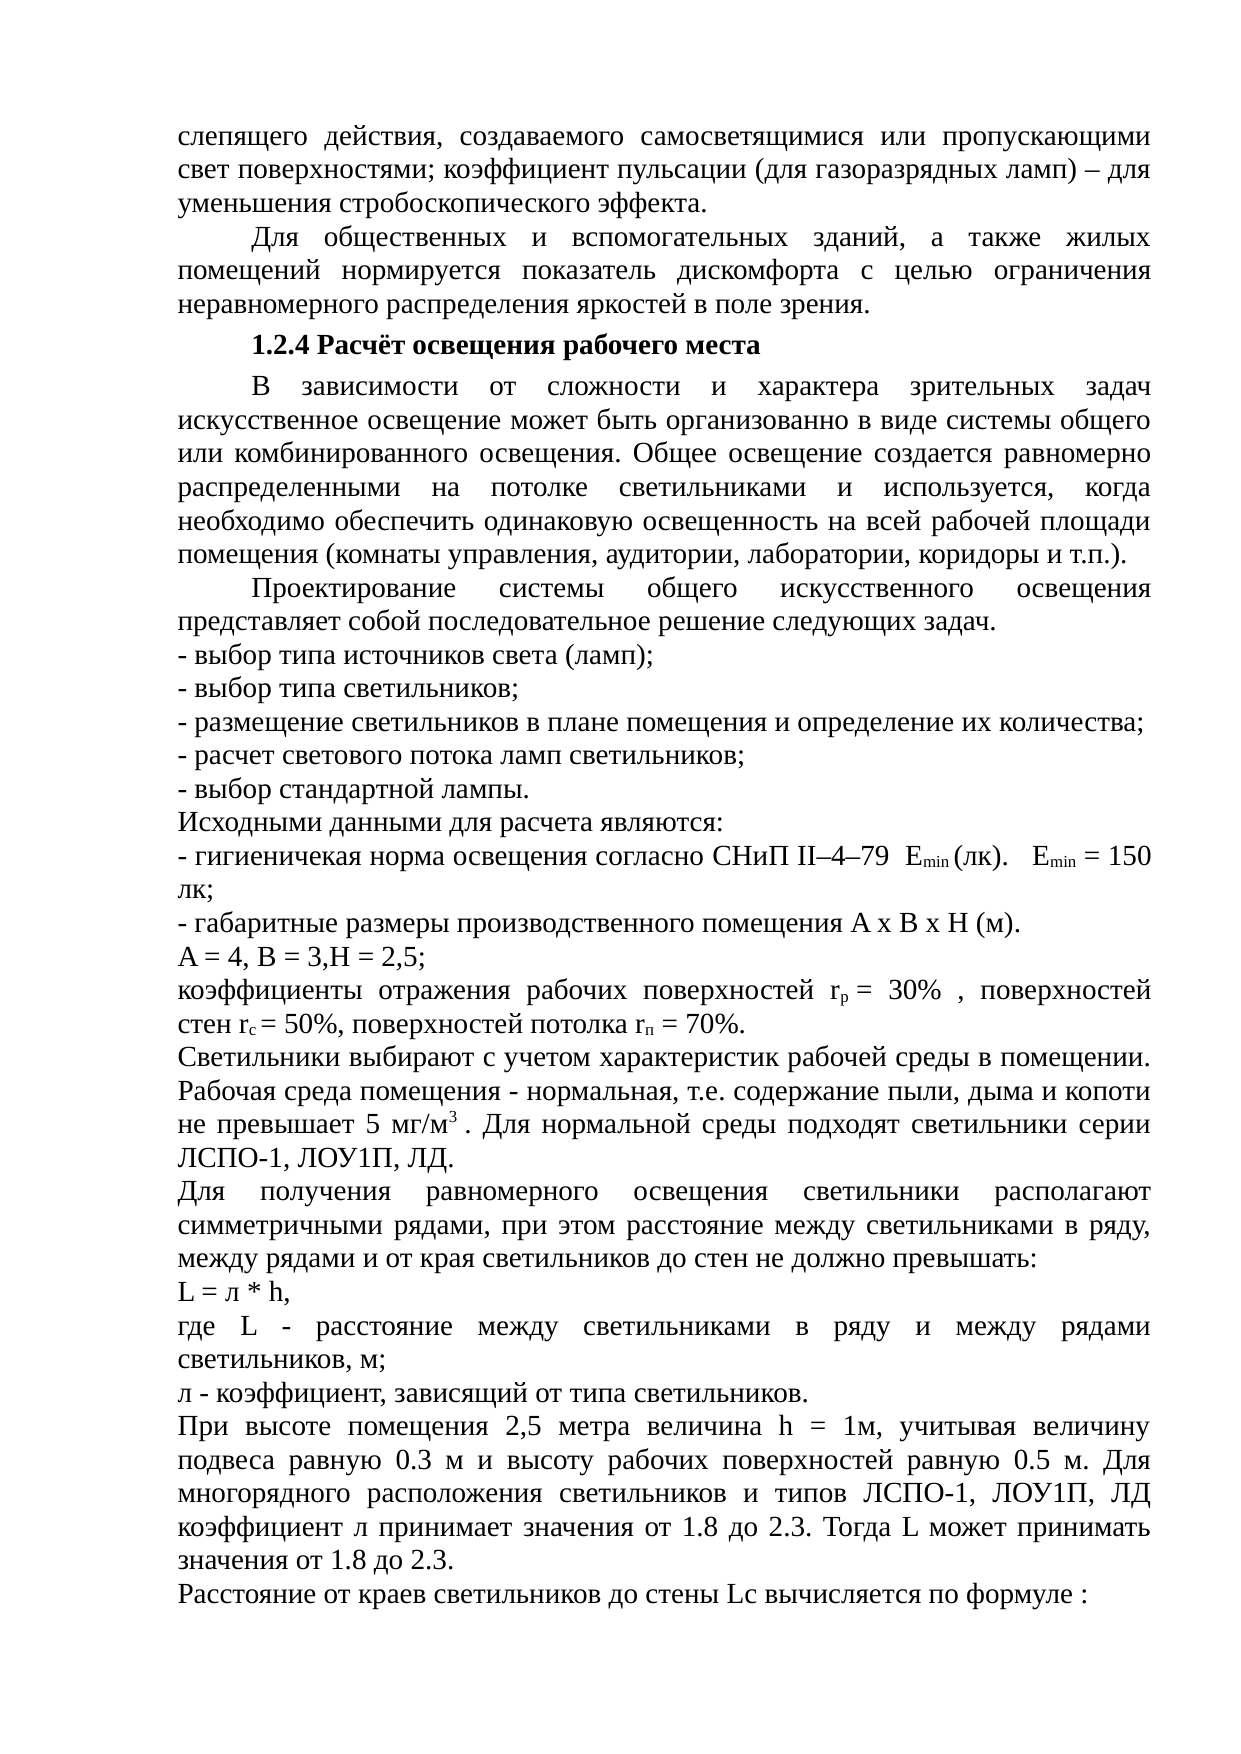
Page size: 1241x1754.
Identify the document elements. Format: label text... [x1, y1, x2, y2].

text л - коэффициент, зависящий от типа светильников. [177, 1375, 1152, 1408]
text Для общественных и вспомогательных зданий, а также жилых помещений нормируется показатель дискомфорта с целью ограничения неравномерного распределения яркостей в поле зрения. [177, 219, 1152, 319]
text - расчет светового потока ламп светильников; [177, 737, 1152, 771]
text Исходными данными для расчета являются: [177, 804, 1152, 838]
text - габаритные размеры производственного помещения A x B x H (м). [177, 905, 1152, 939]
text При высоте помещения 2,5 метра величина h = 1м, учитывая величину подвеса равную 0.3 м и высоту рабочих поверхностей равную 0.5 м. Для многорядного расположения светильников и типов ЛСПО-1, ЛОУ1П, ЛД коэффициент л принимает значения от 1.8 до 2.3. Тогда L может принимать значения от 1.8 до 2.3. [177, 1408, 1152, 1576]
text - гигиеничекая норма освещения согласно СНиП II–4–79 Еmin (лк). Еmin = 150 лк; [177, 838, 1152, 905]
text В зависимости от сложности и характера зрительных задач искусственное освещение может быть организованно в виде системы общего или комбинированного освещения. Общее освещение создается равномерно распределенными на потолке светильниками и используется, когда необходимо обеспечить одинаковую освещенность на всей рабочей площади помещения (комнаты управления, аудитории, лаборатории, коридоры и т.п.). [177, 368, 1152, 570]
text Светильники выбирают с учетом характеристик рабочей среды в помещении. Рабочая среда помещения - нормальная, т.е. содержание пыли, дыма и копоти не превышает 5 мг/м3 . Для нормальной среды подходят светильники серии ЛСПО-1, ЛОУ1П, ЛД. [177, 1039, 1152, 1173]
text Проектирование системы общего искусственного освещения представляет собой последовательное решение следующих задач. [177, 570, 1152, 637]
text - размещение светильников в плане помещения и определение их количества; [177, 704, 1152, 737]
text L = л * h, [177, 1274, 1152, 1308]
text A = 4, B = 3,H = 2,5; [177, 939, 1152, 972]
text Расстояние от краев светильников до стены Lc вычисляется по формуле : [177, 1576, 1152, 1609]
text - выбор типа светильников; [177, 670, 1152, 704]
text слепящего действия, создаваемого самосветящимися или пропускающими свет поверхностями; коэффициент пульсации (для газоразрядных ламп) – для уменьшения стробоскопического эффекта. [177, 118, 1152, 219]
text Для получения равномерного освещения светильники располагают симметричными рядами, при этом расстояние между светильниками в ряду, между рядами и от края светильников до стен не должно превышать: [177, 1173, 1152, 1274]
text 1.2.4 Расчёт освещения рабочего места [177, 327, 1144, 361]
text - выбор стандартной лампы. [177, 771, 1152, 804]
text коэффициенты отражения рабочих поверхностей rр = 30% , поверхностей стен rс = 50%, поверхностей потолка rп = 70%. [177, 972, 1152, 1039]
text где L - расстояние между светильниками в ряду и между рядами светильников, м; [177, 1308, 1152, 1375]
text - выбор типа источников света (ламп); [177, 637, 1152, 670]
